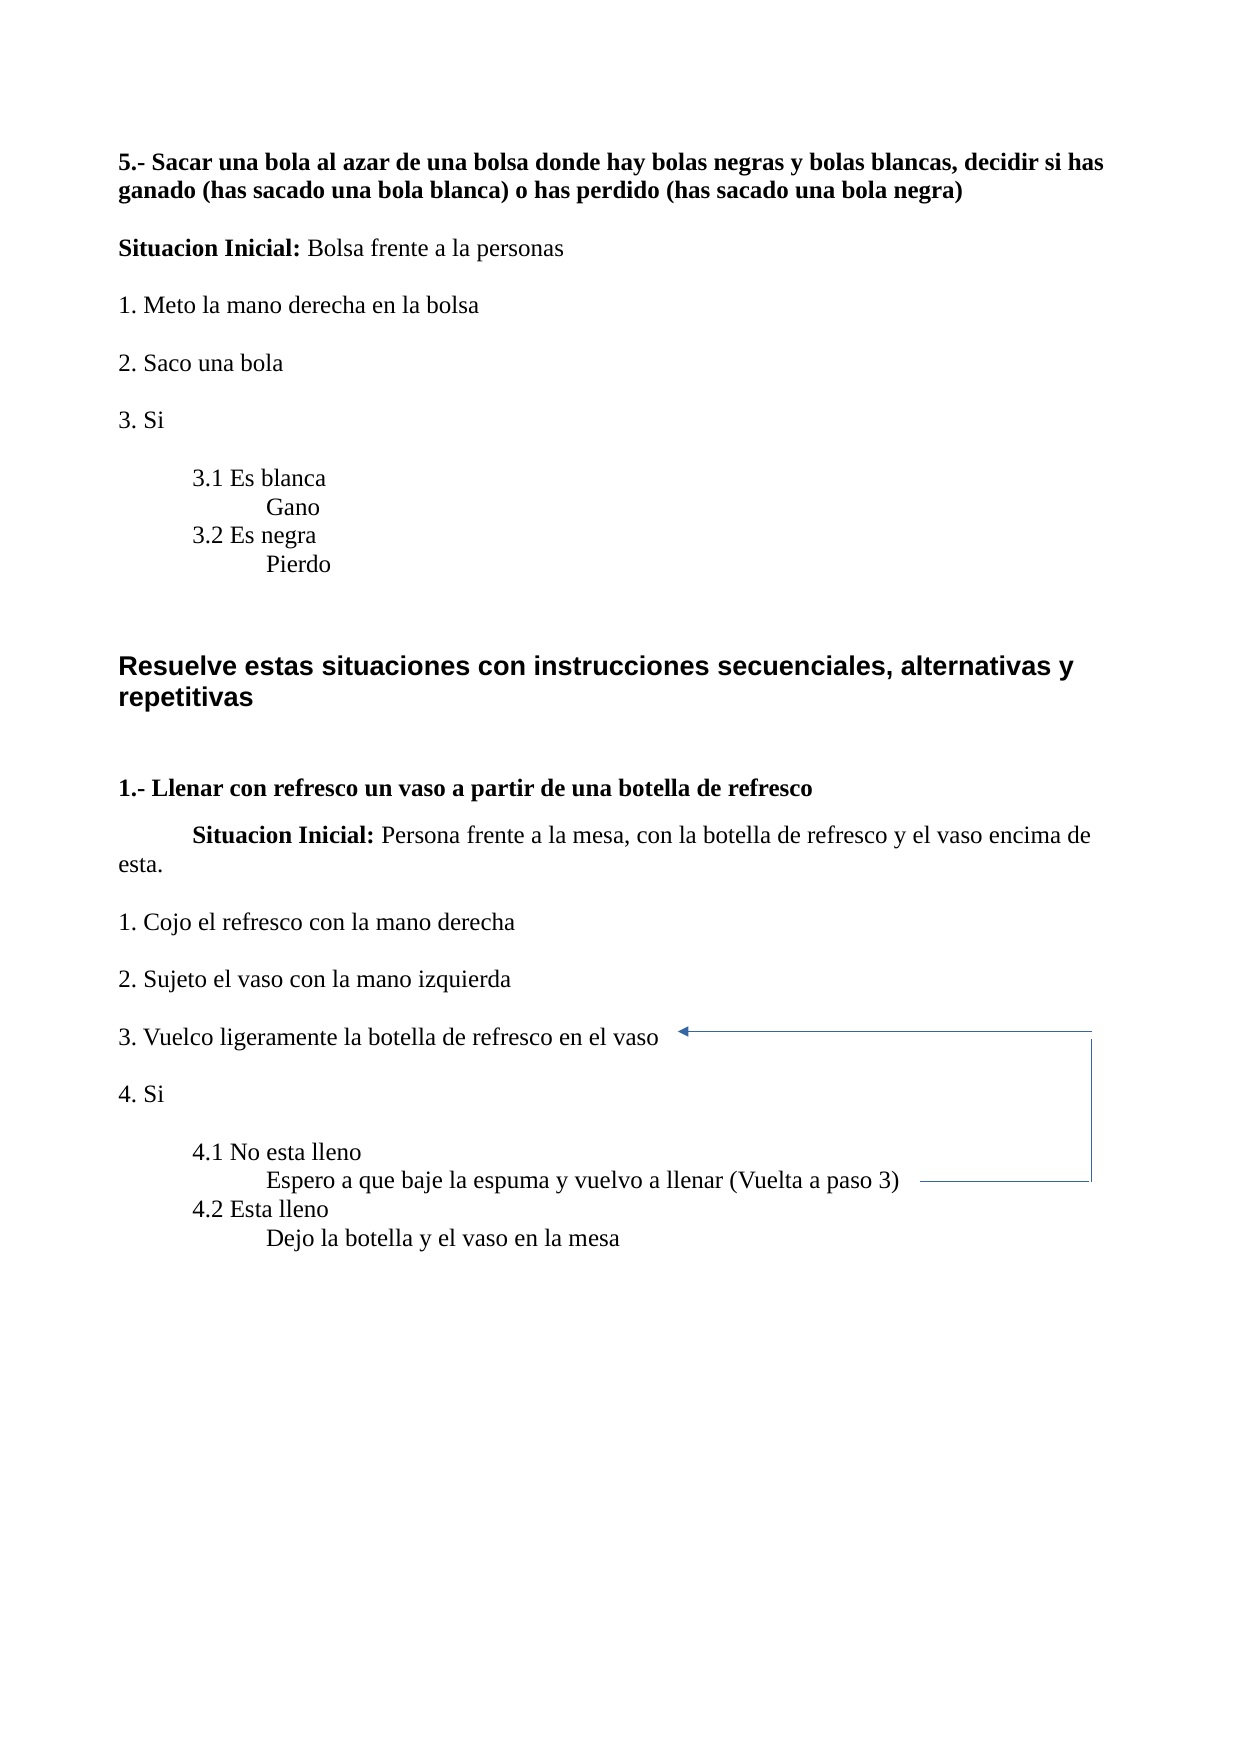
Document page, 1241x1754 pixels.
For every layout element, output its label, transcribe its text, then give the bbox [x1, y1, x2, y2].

text 4. Si [118, 1079, 1091, 1108]
text Espero a que baje la espuma y vuelvo a llenar (Vuelta a paso 3) [118, 1165, 1122, 1194]
text 3.2 Es negra [118, 521, 1122, 549]
text Situacion Inicial: Bolsa frente a la personas [118, 233, 1122, 262]
text 4.2 Esta lleno [118, 1194, 1122, 1223]
text 1. Cojo el refresco con la mano derecha [118, 907, 1122, 935]
text 3. Si [118, 406, 1122, 434]
text Dejo la botella y el vaso en la mesa [118, 1223, 1122, 1252]
text [1092, 1137, 1122, 1165]
subtitle Resuelve estas situaciones con instrucciones secuenciales, alternativas y repetitivas [118, 650, 1122, 713]
text [1092, 1079, 1122, 1108]
text Situacion Inicial: Persona frente a la mesa, con la botella de refresco y el vaso encima de esta. [118, 820, 1122, 878]
text 1.- Llenar con refresco un vaso a partir de una botella de refresco [118, 773, 1122, 802]
text 4.1 No esta lleno [118, 1137, 1091, 1165]
text 2. Sujeto el vaso con la mano izquierda [118, 964, 1122, 993]
text 3. Vuelco ligeramente la botella de refresco en el vaso [118, 1022, 1122, 1050]
text 3.1 Es blanca [118, 463, 1122, 492]
text Gano [118, 492, 1122, 521]
text 5.- Sacar una bola al azar de una bolsa donde hay bolas negras y bolas blancas, decidir si has ganado (has sacado una bola blanca) o has perdido (has sacado una bola negra) [118, 147, 1122, 204]
text 1. Meto la mano derecha en la bolsa [118, 291, 1122, 319]
text Pierdo [118, 549, 1122, 578]
text 2. Saco una bola [118, 348, 1122, 377]
